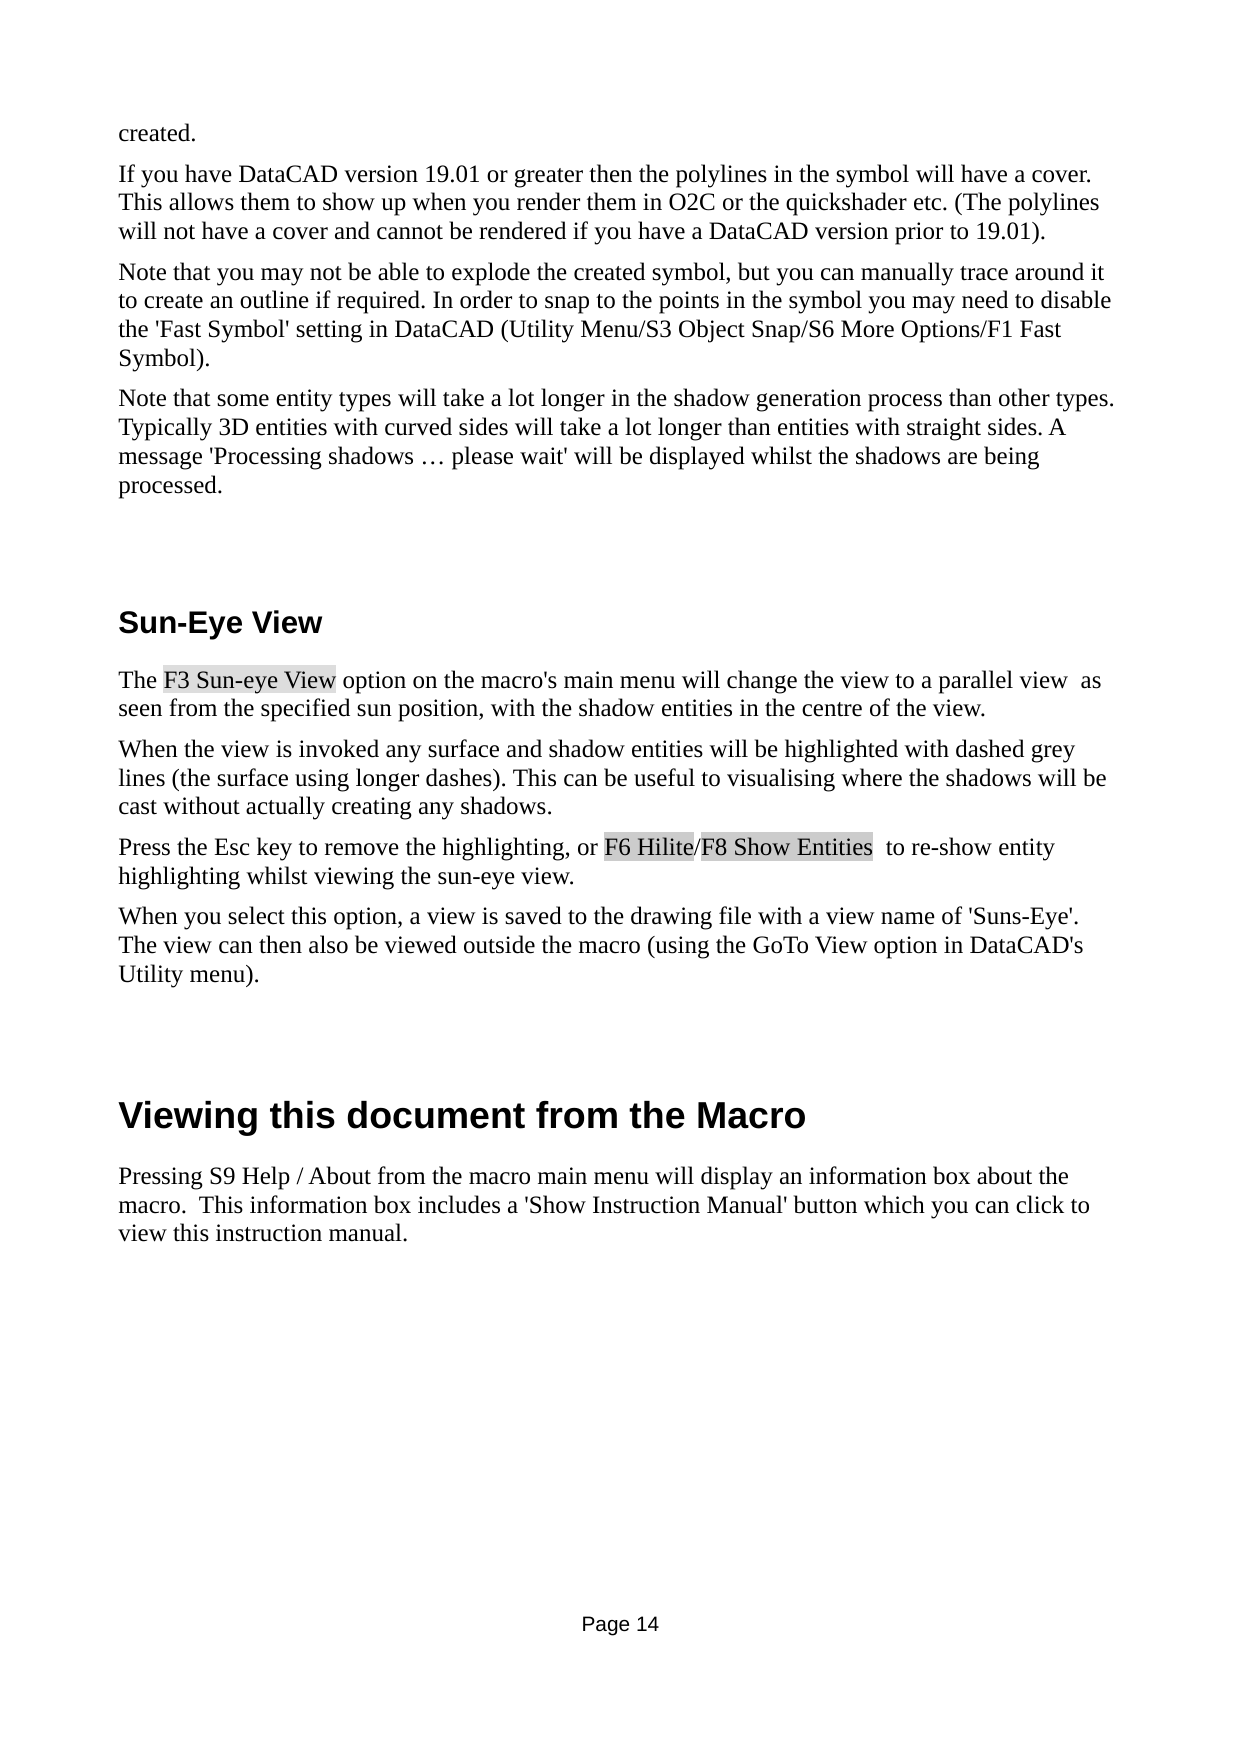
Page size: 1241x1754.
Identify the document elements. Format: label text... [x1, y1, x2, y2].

text created. [118, 118, 1122, 147]
subtitle Viewing this document from the Macro [118, 1093, 1122, 1137]
text The F3 Sun-eye View option on the macro's main menu will change the view to a parallel view as seen from the specified sun position, with the shadow entities in the centre of the view. [118, 665, 1122, 722]
text Note that some entity types will take a lot longer in the shadow generation process than other types. Typically 3D entities with curved sides will take a lot longer than entities with straight sides. A message 'Processing shadows … please wait' will be displayed whilst the shadows are being processed. [118, 383, 1122, 498]
text Press the Esc key to remove the highlighting, or F6 Hilite/F8 Show Entities to re-show entity highlighting whilst viewing the sun-eye view. [118, 832, 1122, 889]
text If you have DataCAD version 19.01 or greater then the polylines in the symbol will have a cover. This allows them to show up when you render them in O2C or the quickshader etc. (The polylines will not have a cover and cannot be rendered if you have a DataCAD version prior to 19.01). [118, 159, 1122, 245]
text Note that you may not be able to explode the created symbol, but you can manually trace around it to create an outline if required. In order to snap to the points in the symbol you may need to disable the 'Fast Symbol' setting in DataCAD (Utility Menu/S3 Object Snap/S6 More Options/F1 Fast Symbol). [118, 257, 1122, 372]
subtitle Sun-Eye View [118, 604, 1122, 640]
text When you select this option, a view is saved to the drawing file with a view name of 'Suns-Eye'. The view can then also be viewed outside the macro (using the GoTo View option in DataCAD's Utility menu). [118, 901, 1122, 987]
text When the view is invoked any surface and shadow entities will be highlighted with dashed grey lines (the surface using longer dashes). This can be useful to visualising where the shadows will be cast without actually creating any shadows. [118, 734, 1122, 820]
text Pressing S9 Help / About from the macro main menu will display an information box about the macro. This information box includes a 'Show Instruction Manual' button which you can click to view this instruction manual. [118, 1161, 1122, 1247]
